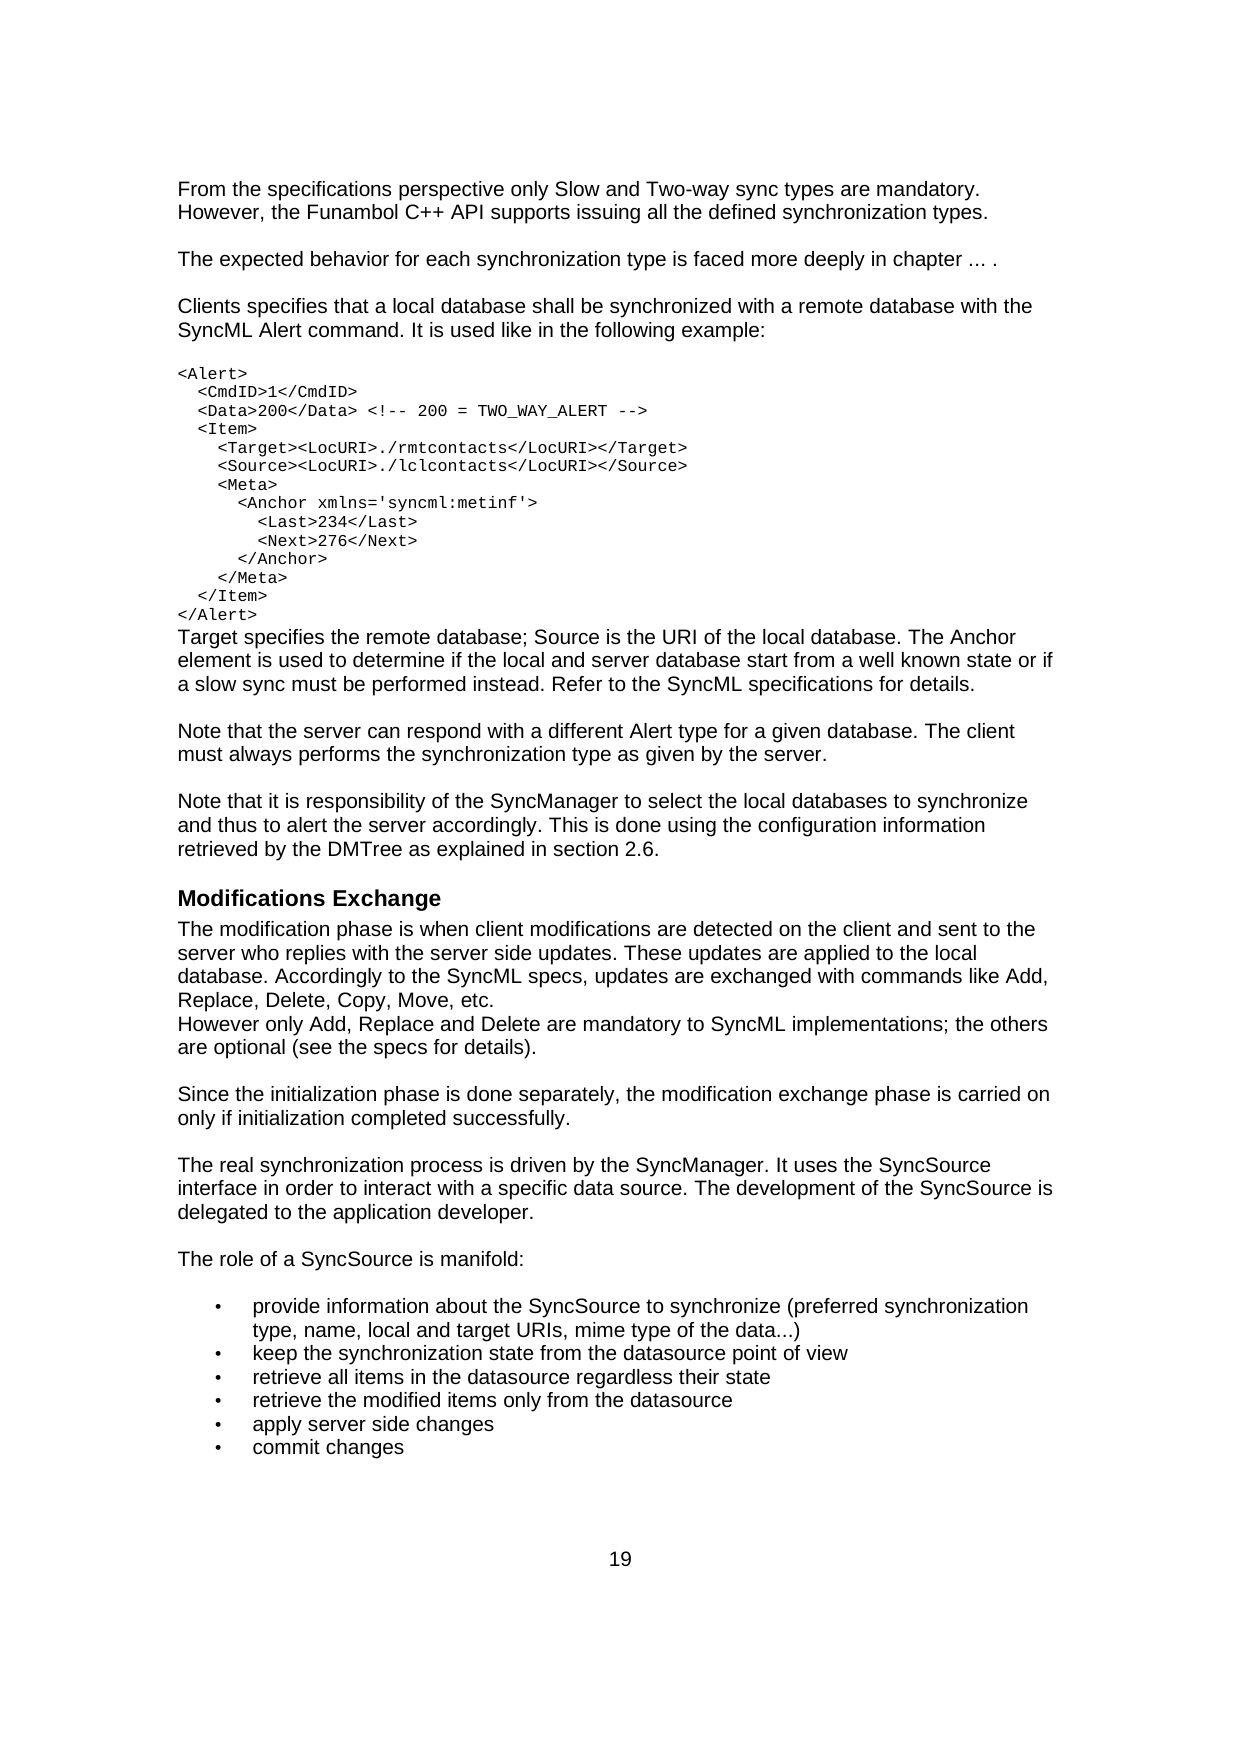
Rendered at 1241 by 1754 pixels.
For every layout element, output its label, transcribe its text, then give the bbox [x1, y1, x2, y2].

text <Alert> [177, 366, 1063, 384]
text <Meta> [177, 477, 1063, 495]
text <Last>234</Last> [177, 514, 1063, 532]
list apply server side changes [215, 1412, 1063, 1436]
text <CmdID>1</CmdID> [177, 384, 1063, 403]
text </Anchor> [177, 551, 1063, 569]
list commit changes [215, 1436, 1063, 1459]
text </Alert> [177, 607, 1063, 625]
text The role of a SyncSource is manifold: [177, 1247, 1063, 1271]
text Note that it is responsibility of the SyncManager to select the local databases to synchronize and thus to alert the server accordingly. This is done using the configuration information retrieved by the DMTree as explained in section 2.6. [177, 790, 1063, 861]
text Target specifies the remote database; Source is the URI of the local database. The Anchor element is used to determine if the local and server database start from a well known state or if a slow sync must be performed instead. Refer to the SyncML specifications for details. [177, 625, 1063, 696]
list retrieve the modified items only from the datasource [215, 1389, 1063, 1412]
text <Anchor xmlns='syncml:metinf'> [177, 495, 1063, 514]
text </Meta> [177, 569, 1063, 588]
list retrieve all items in the datasource regardless their state [215, 1365, 1063, 1389]
text Since the initialization phase is done separately, the modification exchange phase is carried on only if initialization completed successfully. [177, 1083, 1063, 1130]
text The modification phase is when client modifications are detected on the client and sent to the server who replies with the server side updates. These updates are applied to the local database. Accordingly to the SyncML specs, updates are exchanged with commands like Add, Replace, Delete, Copy, Move, etc. [177, 918, 1063, 1012]
text <Item> [177, 421, 1063, 440]
text <Source><LocURI>./lclcontacts</LocURI></Source> [177, 458, 1063, 477]
list keep the synchronization state from the datasource point of view [215, 1342, 1063, 1365]
text <Next>276</Next> [177, 532, 1063, 551]
text The real synchronization process is driven by the SyncManager. It uses the SyncSource interface in order to interact with a specific data source. The development of the SyncSource is delegated to the application developer. [177, 1153, 1063, 1224]
text <Target><LocURI>./rmtcontacts</LocURI></Target> [177, 440, 1063, 458]
subtitle Modifications Exchange [177, 886, 1063, 912]
text <Data>200</Data> <!-- 200 = TWO_WAY_ALERT --> [177, 403, 1063, 421]
text The expected behavior for each synchronization type is faced more deeply in chapter ... . [177, 248, 1063, 271]
text Note that the server can respond with a different Alert type for a given database. The client must always performs the synchronization type as given by the server. [177, 719, 1063, 766]
text </Item> [177, 588, 1063, 607]
list provide information about the SyncSource to synchronize (preferred synchronization type, name, local and target URIs, mime type of the data...) [215, 1294, 1063, 1342]
text However only Add, Replace and Delete are mandatory to SyncML implementations; the others are optional (see the specs for details). [177, 1012, 1063, 1059]
text Clients specifies that a local database shall be synchronized with a remote database with the SyncML Alert command. It is used like in the following example: [177, 295, 1063, 342]
text From the specifications perspective only Slow and Two-way sync types are mandatory. However, the Funambol C++ API supports issuing all the defined synchronization types. [177, 177, 1063, 224]
